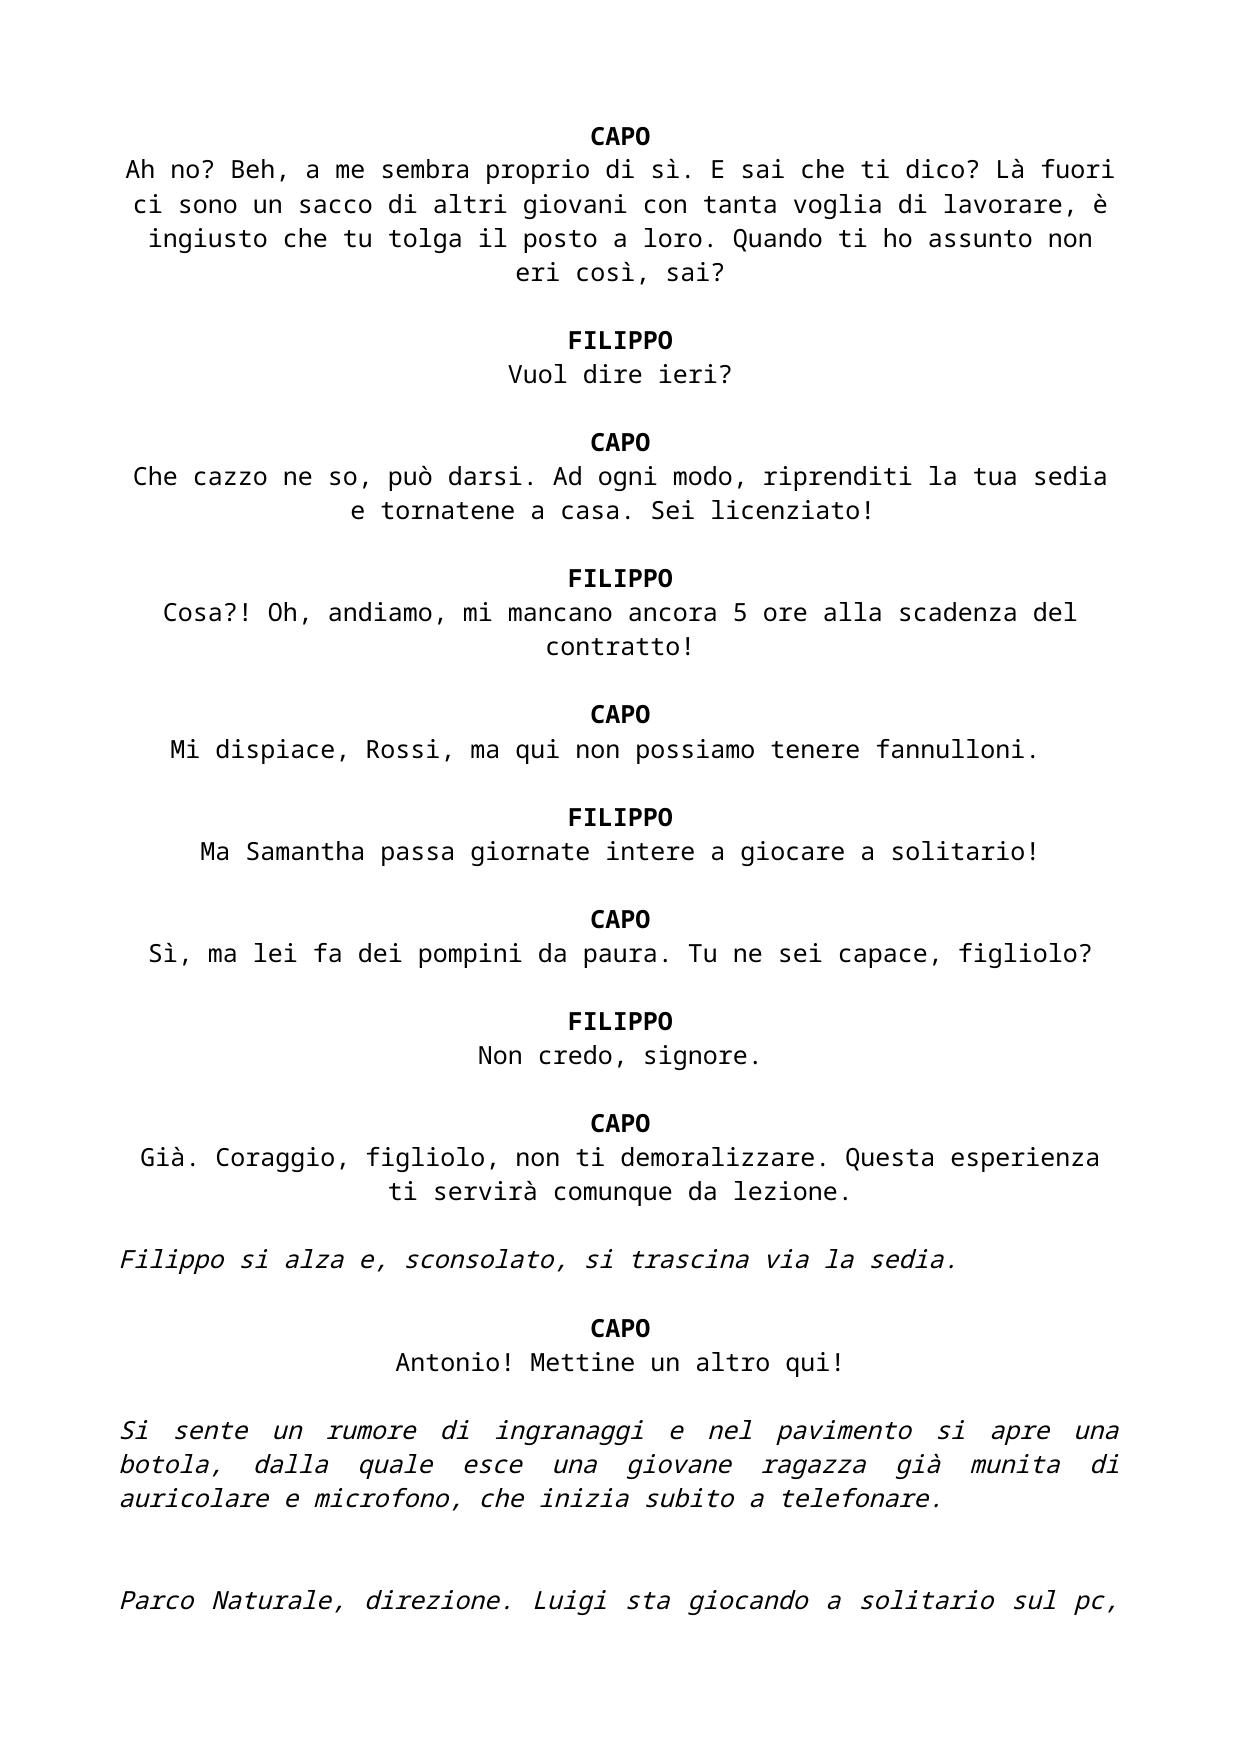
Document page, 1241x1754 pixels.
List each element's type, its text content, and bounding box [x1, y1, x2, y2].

text Ma Samantha passa giornate intere a giocare a solitario! [118, 833, 1122, 867]
text Non credo, signore. [118, 1038, 1122, 1072]
text Che cazzo ne so, può darsi. Ad ogni modo, riprenditi la tua sedia e tornatene a casa. Sei licenziato! [118, 459, 1122, 527]
text CAPO [118, 118, 1122, 152]
text Vuol dire ieri? [118, 357, 1122, 391]
text Filippo si alza e, sconsolato, si trascina via la sedia. [118, 1242, 1122, 1276]
text FILIPPO [118, 561, 1122, 595]
text Antonio! Mettine un altro qui! [118, 1344, 1122, 1378]
text Mi dispiace, Rossi, ma qui non possiamo tenere fannulloni. [118, 731, 1122, 765]
text CAPO [118, 1106, 1122, 1140]
text CAPO [118, 697, 1122, 731]
text Sì, ma lei fa dei pompini da paura. Tu ne sei capace, figliolo? [118, 936, 1122, 970]
text CAPO [118, 902, 1122, 936]
text Cosa?! Oh, andiamo, mi mancano ancora 5 ore alla scadenza del contratto! [118, 595, 1122, 663]
text FILIPPO [118, 322, 1122, 357]
text CAPO [118, 1310, 1122, 1344]
text FILIPPO [118, 799, 1122, 833]
text Parco Naturale, direzione. Luigi sta giocando a solitario sul pc, [118, 1583, 1122, 1617]
text FILIPPO [118, 1004, 1122, 1038]
text Si sente un rumore di ingranaggi e nel pavimento si apre una botola, dalla quale esce una giovane ragazza già munita di auricolare e microfono, che inizia subito a telefonare. [118, 1412, 1122, 1515]
text CAPO [118, 425, 1122, 459]
text Ah no? Beh, a me sembra proprio di sì. E sai che ti dico? Là fuori ci sono un sacco di altri giovani con tanta voglia di lavorare, è ingiusto che tu tolga il posto a loro. Quando ti ho assunto non eri così, sai? [118, 152, 1122, 288]
text Già. Coraggio, figliolo, non ti demoralizzare. Questa esperienza ti servirà comunque da lezione. [118, 1140, 1122, 1208]
